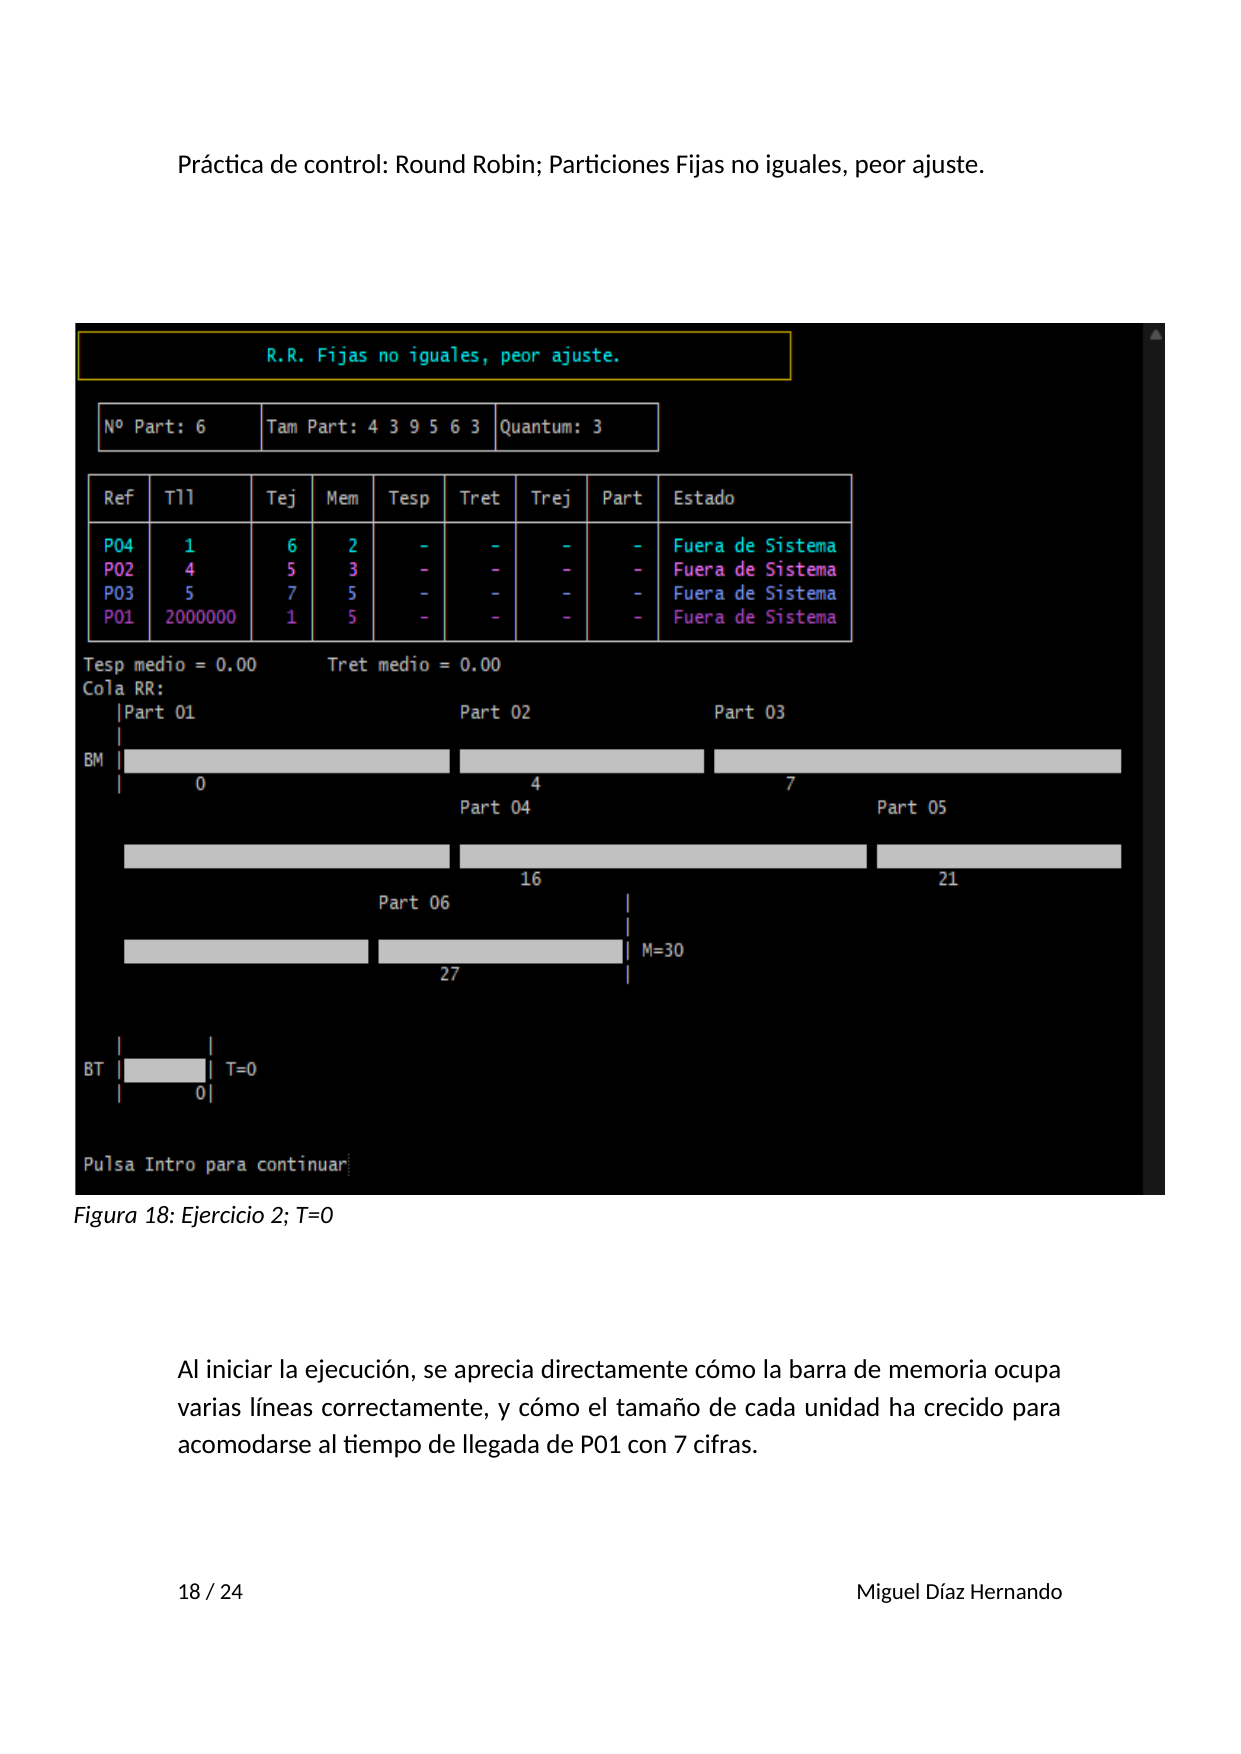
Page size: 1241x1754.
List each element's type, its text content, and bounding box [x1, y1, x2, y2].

text Figura 18: Ejercicio 2; T=0 [73, 323, 1167, 1229]
text Al iniciar la ejecución, se aprecia directamente cómo la barra de memoria ocupa varias líneas correctamente, y cómo el tamaño de cada unidad ha crecido para acomodarse al tiempo de llegada de P01 con 7 cifras. [177, 1352, 1063, 1461]
picture [75, 323, 1165, 1195]
